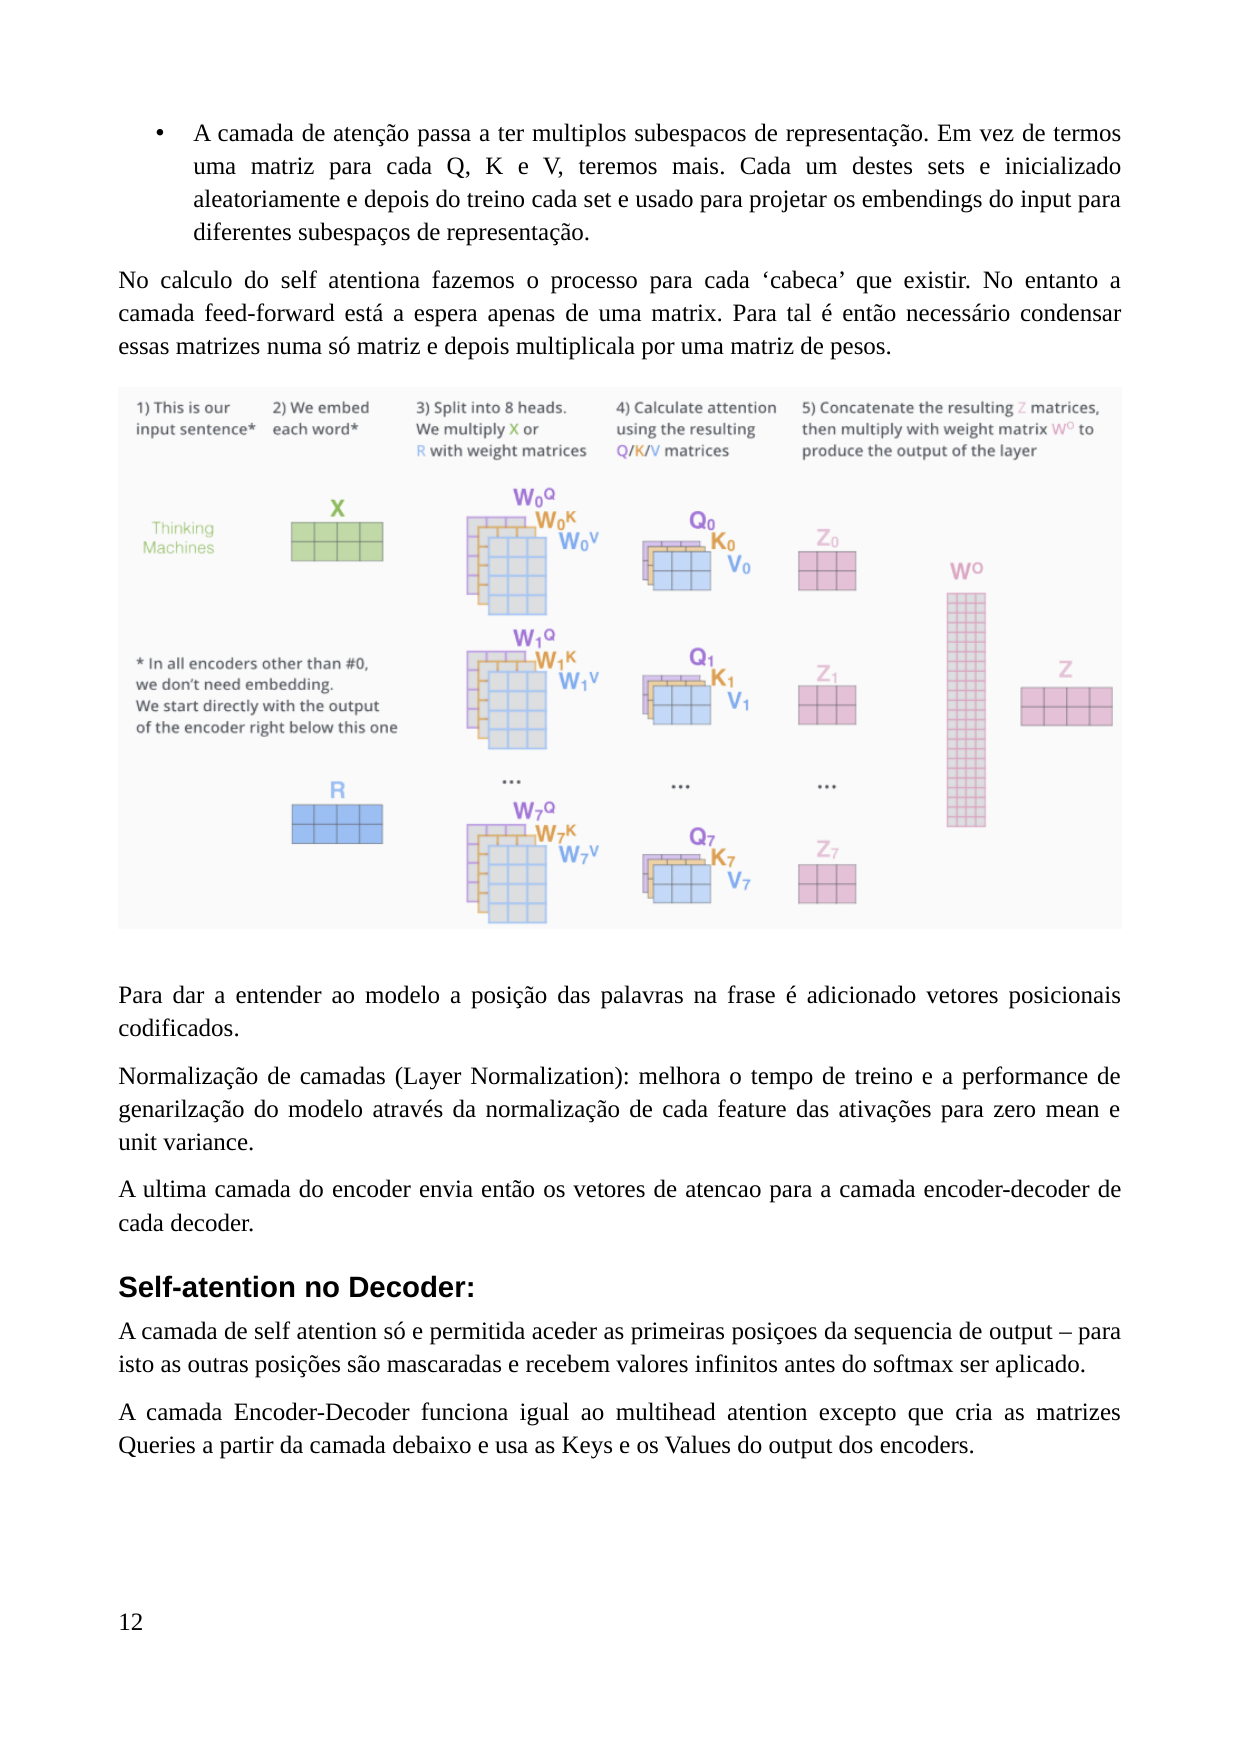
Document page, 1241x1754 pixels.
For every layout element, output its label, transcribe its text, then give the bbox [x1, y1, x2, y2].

text A camada Encoder-Decoder funciona igual ao multihead atention excepto que cria as matrizes Queries a partir da camada debaixo e usa as Keys e os Values do output dos encoders. [118, 1397, 1122, 1458]
text No calculo do self atentiona fazemos o processo para cada ‘cabeca’ que existir. No entanto a camada feed-forward está a espera apenas de uma matrix. Para tal é então necessário condensar essas matrizes numa só matriz e depois multiplicala por uma matriz de pesos. [118, 265, 1122, 359]
picture [118, 387, 1123, 929]
list A camada de atenção passa a ter multiplos subespacos de representação. Em vez de termos uma matriz para cada Q, K e V, teremos mais. Cada um destes sets e inicializado aleatoriamente e depois do treino cada set e usado para projetar os embendings do input para diferentes subespaços de representação. [156, 118, 1122, 246]
text Normalização de camadas (Layer Normalization): melhora o tempo de treino e a performance de genarilzação do modelo através da normalização de cada feature das ativações para zero mean e unit variance. [118, 1061, 1122, 1156]
text A ultima camada do encoder envia então os vetores de atencao para a camada encoder-decoder de cada decoder. [118, 1174, 1122, 1236]
subtitle Self-atention no Decoder: [118, 1270, 1122, 1303]
text A camada de self atention só e permitida aceder as primeiras posiçoes da sequencia de output – para isto as outras posições são mascaradas e recebem valores infinitos antes do softmax ser aplicado. [118, 1316, 1122, 1378]
text Para dar a entender ao modelo a posição das palavras na frase é adicionado vetores posicionais codificados. [118, 980, 1122, 1042]
